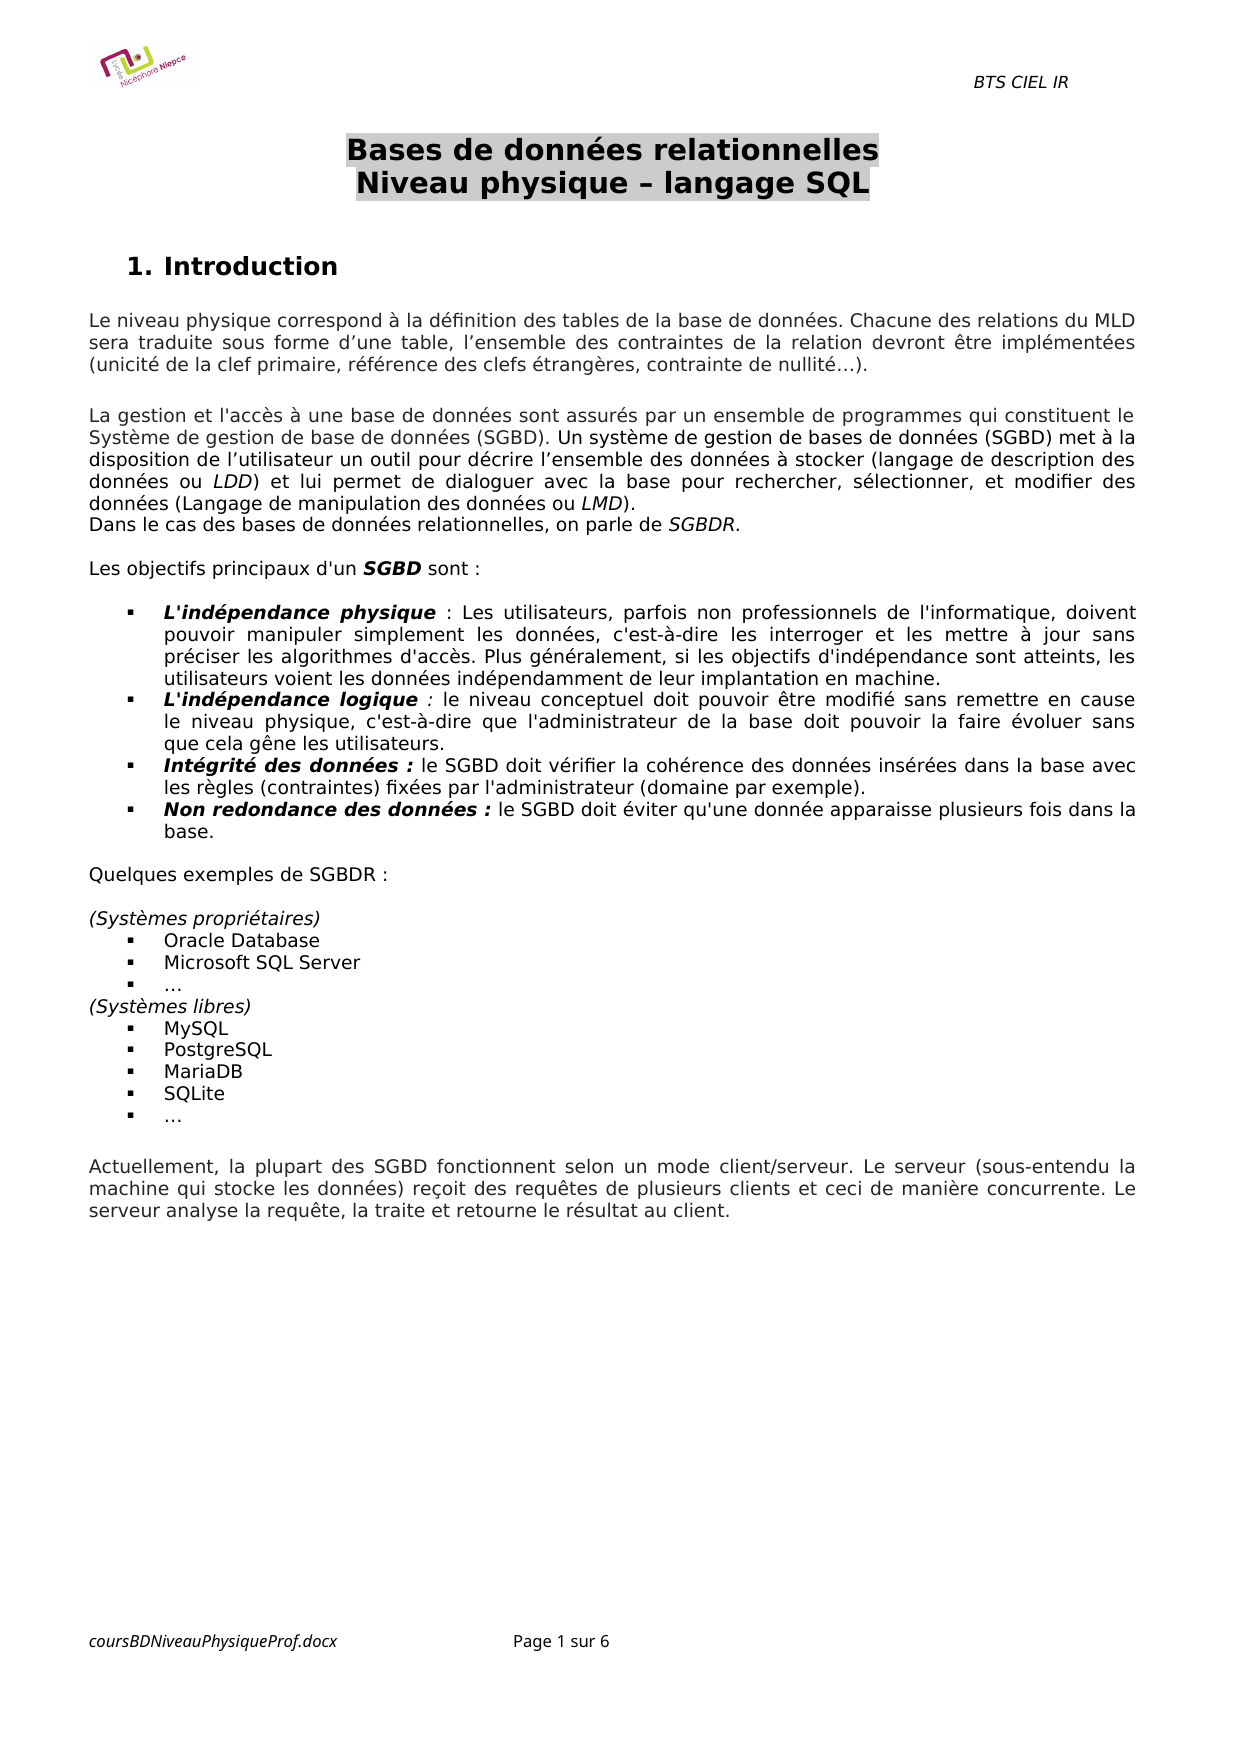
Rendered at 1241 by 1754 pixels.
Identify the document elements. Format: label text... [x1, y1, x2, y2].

text Le niveau physique correspond à la définition des tables de la base de données. Chacune des relations du MLD sera traduite sous forme d’une table, l’ensemble des contraintes de la relation devront être implémentées (unicité de la clef primaire, référence des clefs étrangères, contrainte de nullité…). [89, 310, 1137, 376]
list L'indépendance logique : le niveau conceptuel doit pouvoir être modifié sans remettre en cause le niveau physique, c'est-à-dire que l'administrateur de la base doit pouvoir la faire évoluer sans que cela gêne les utilisateurs. [126, 689, 1137, 755]
list Microsoft SQL Server [126, 952, 1137, 974]
text Quelques exemples de SGBDR : [89, 864, 1137, 886]
list Oracle Database [126, 930, 1137, 952]
list Non redondance des données : le SGBD doit éviter qu'une donnée apparaisse plusieurs fois dans la base. [126, 799, 1137, 842]
text Actuellement, la plupart des SGBD fonctionnent selon un mode client/serveur. Le serveur (sous-entendu la machine qui stocke les données) reçoit des requêtes de plusieurs clients et ceci de manière concurrente. Le serveur analyse la requête, la traite et retourne le résultat au client. [89, 1156, 1137, 1222]
list … [126, 1105, 1137, 1127]
list … [126, 974, 1137, 996]
text Dans le cas des bases de données relationnelles, on parle de SGBDR. [89, 514, 1137, 536]
list MySQL [126, 1017, 1137, 1039]
text La gestion et l'accès à une base de données sont assurés par un ensemble de programmes qui constituent le Système de gestion de base de données (SGBD). Un système de gestion de bases de données (SGBD) met à la disposition de l’utilisateur un outil pour décrire l’ensemble des données à stocker (langage de description des données ou LDD) et lui permet de dialoguer avec la base pour rechercher, sélectionner, et modifier des données (Langage de manipulation des données ou LMD). [89, 405, 1137, 514]
text (Systèmes propriétaires) [89, 908, 1137, 930]
text Niveau physique – langage SQL [89, 167, 1137, 201]
list MariaDB [126, 1061, 1137, 1083]
text Bases de données relationnelles [89, 133, 1137, 167]
list Introduction [126, 252, 1137, 281]
list L'indépendance physique : Les utilisateurs, parfois non professionnels de l'informatique, doivent pouvoir manipuler simplement les données, c'est-à-dire les interroger et les mettre à jour sans préciser les algorithmes d'accès. Plus généralement, si les objectifs d'indépendance sont atteints, les utilisateurs voient les données indépendamment de leur implantation en machine. [126, 602, 1137, 689]
list PostgreSQL [126, 1039, 1137, 1061]
picture [88, 44, 198, 89]
text Les objectifs principaux d'un SGBD sont : [89, 558, 1137, 580]
list SQLite [126, 1083, 1137, 1105]
list Intégrité des données : le SGBD doit vérifier la cohérence des données insérées dans la base avec les règles (contraintes) fixées par l'administrateur (domaine par exemple). [126, 755, 1137, 799]
text (Systèmes libres) [89, 996, 1137, 1017]
